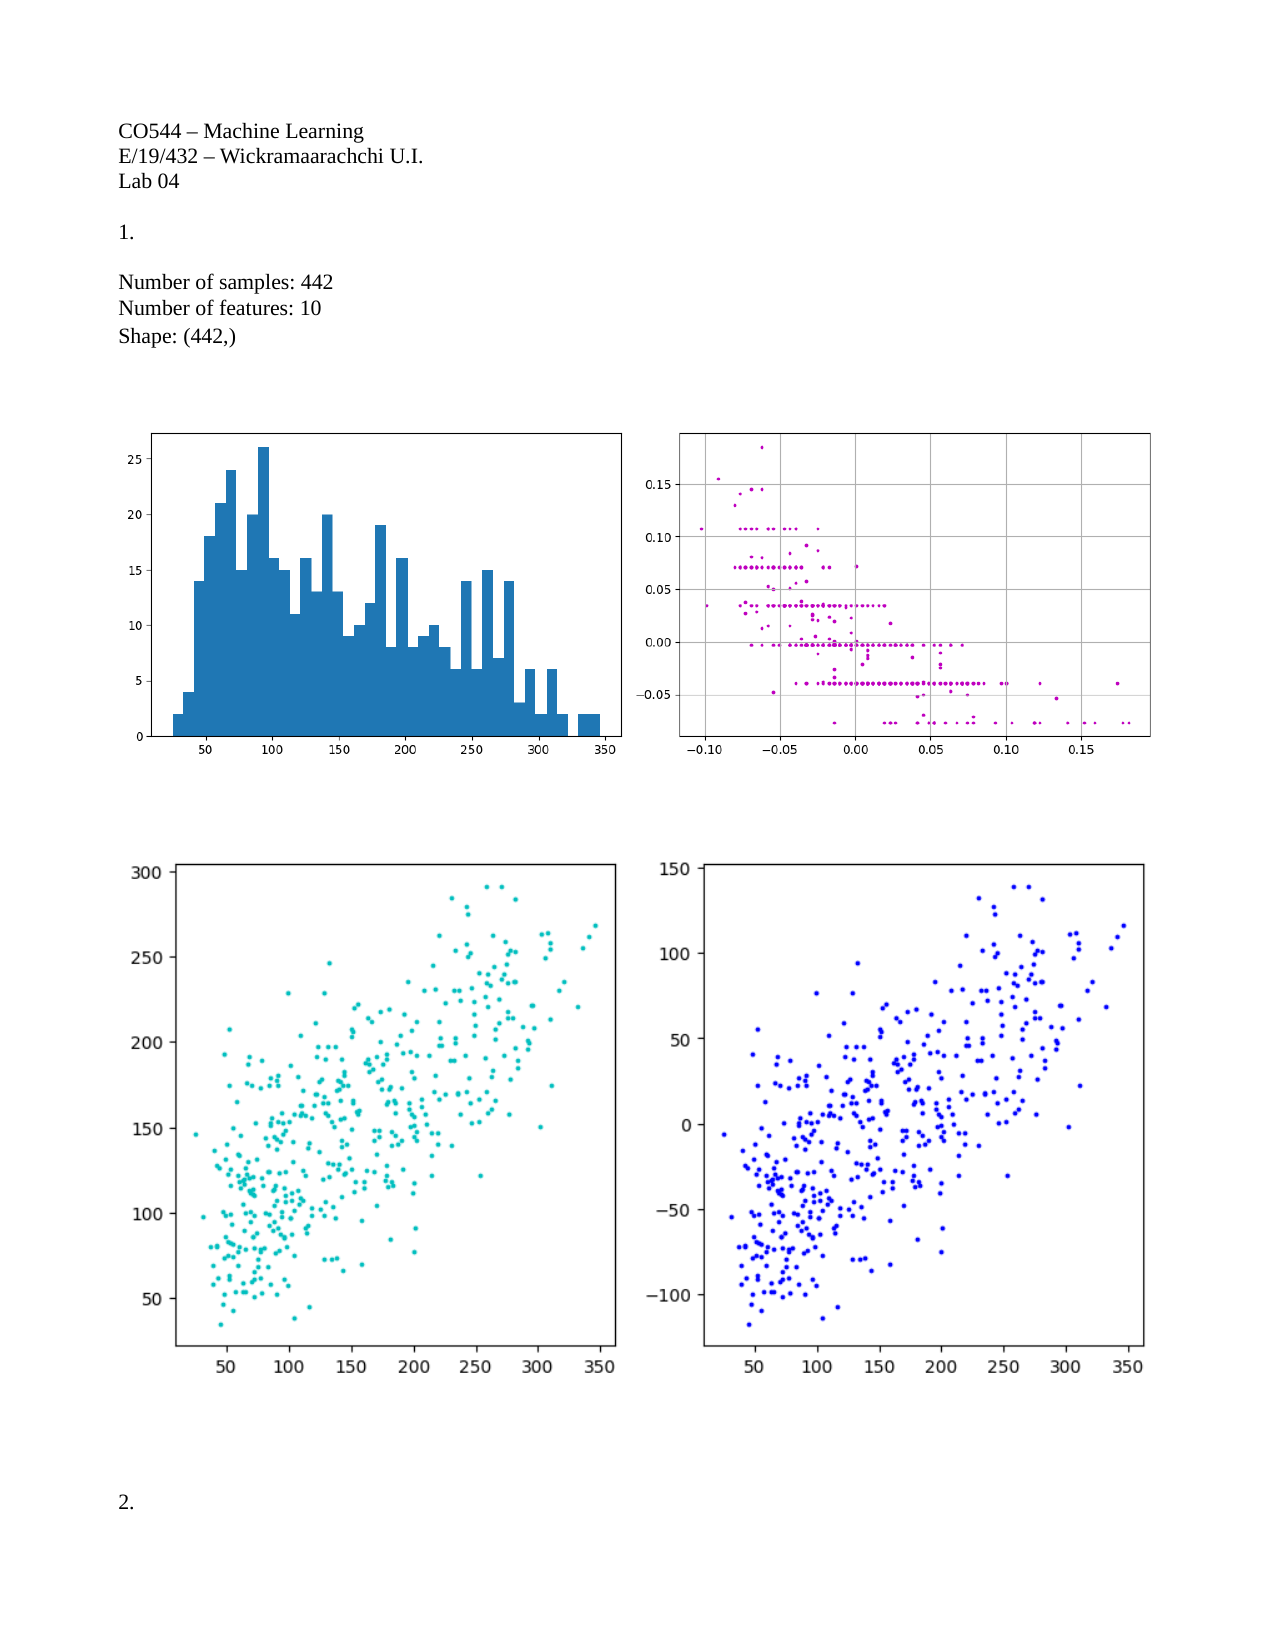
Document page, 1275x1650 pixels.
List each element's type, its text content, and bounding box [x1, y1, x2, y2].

picture [118, 424, 1157, 765]
text 1. [118, 219, 1157, 244]
text 2. [118, 1489, 1157, 1514]
text Shape: (442,) [118, 320, 1157, 348]
picture [118, 849, 1157, 1388]
text Number of samples: 442 [118, 269, 1157, 294]
text E/19/432 – Wickramaarachchi U.I. [118, 143, 1157, 168]
text Lab 04 [118, 168, 1157, 194]
text Number of features: 10 [118, 294, 1157, 320]
text CO544 – Machine Learning [118, 118, 1157, 143]
